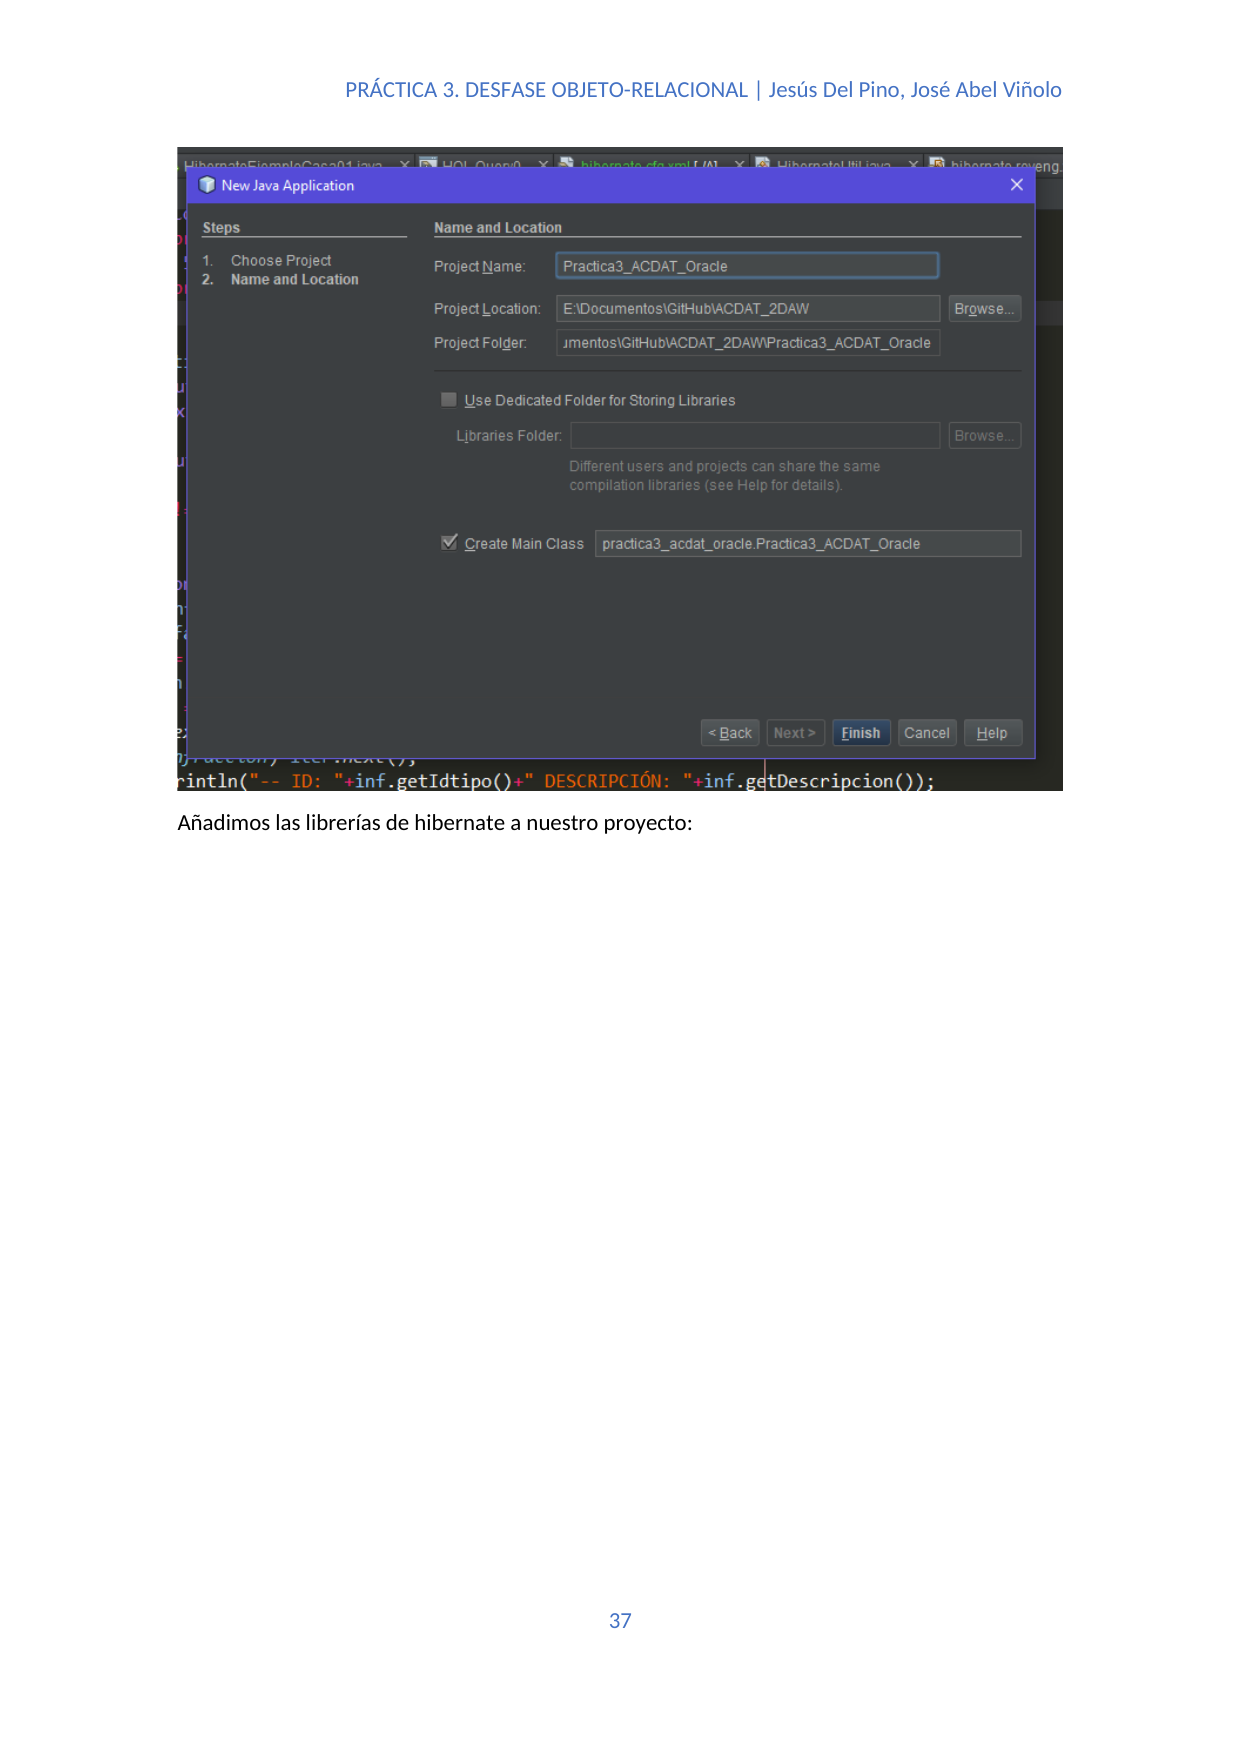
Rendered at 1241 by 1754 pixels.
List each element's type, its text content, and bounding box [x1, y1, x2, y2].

text Añadimos las librerías de hibernate a nuestro proyecto: [177, 808, 1063, 836]
